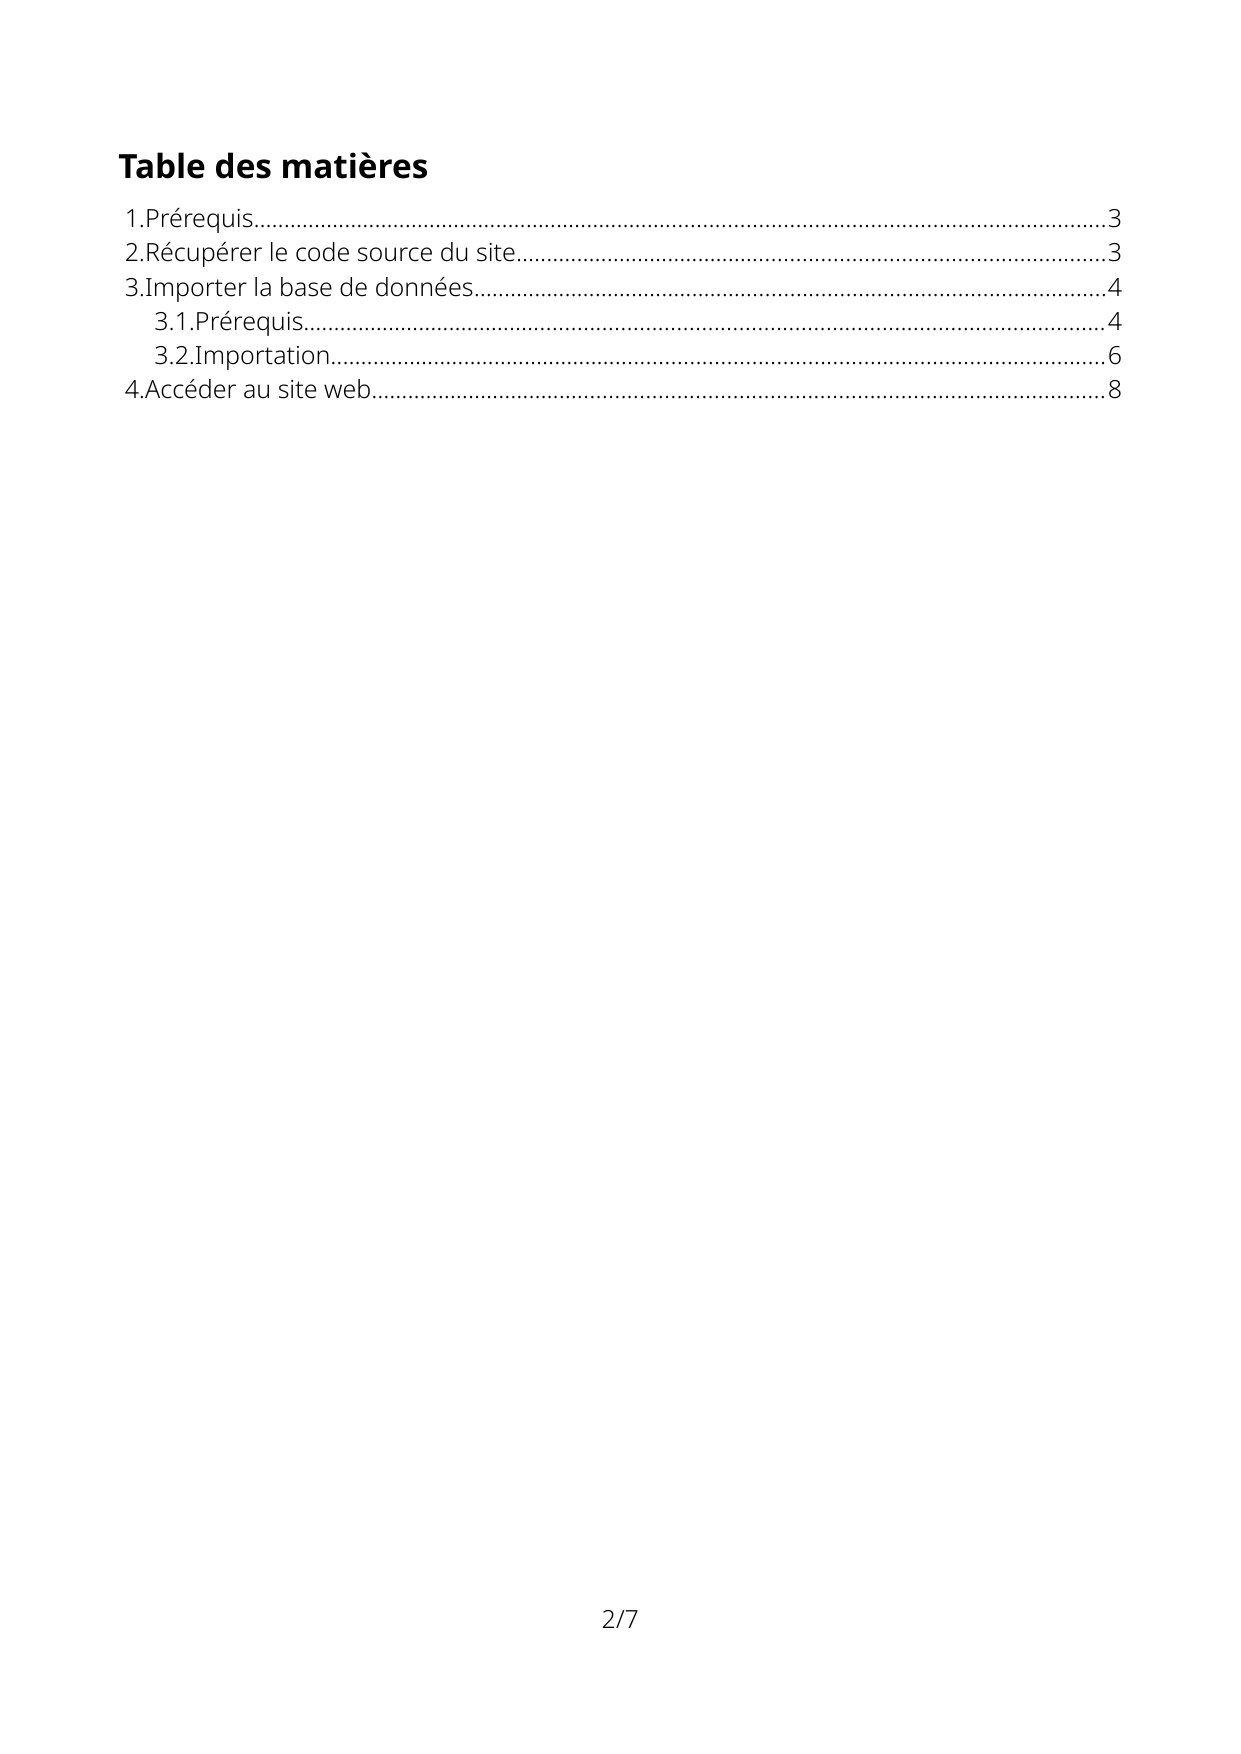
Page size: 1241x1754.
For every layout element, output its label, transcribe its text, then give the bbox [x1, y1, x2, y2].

subtitle Table des matières [118, 143, 1122, 188]
text 3.2.Importation 6 [148, 337, 1122, 371]
text 2.Récupérer le code source du site 3 [118, 235, 1122, 269]
text 4.Accéder au site web 8 [118, 371, 1122, 405]
text 1.Prérequis 3 [118, 201, 1122, 235]
text 3.1.Prérequis 4 [148, 303, 1122, 337]
text 3.Importer la base de données 4 [118, 269, 1122, 303]
